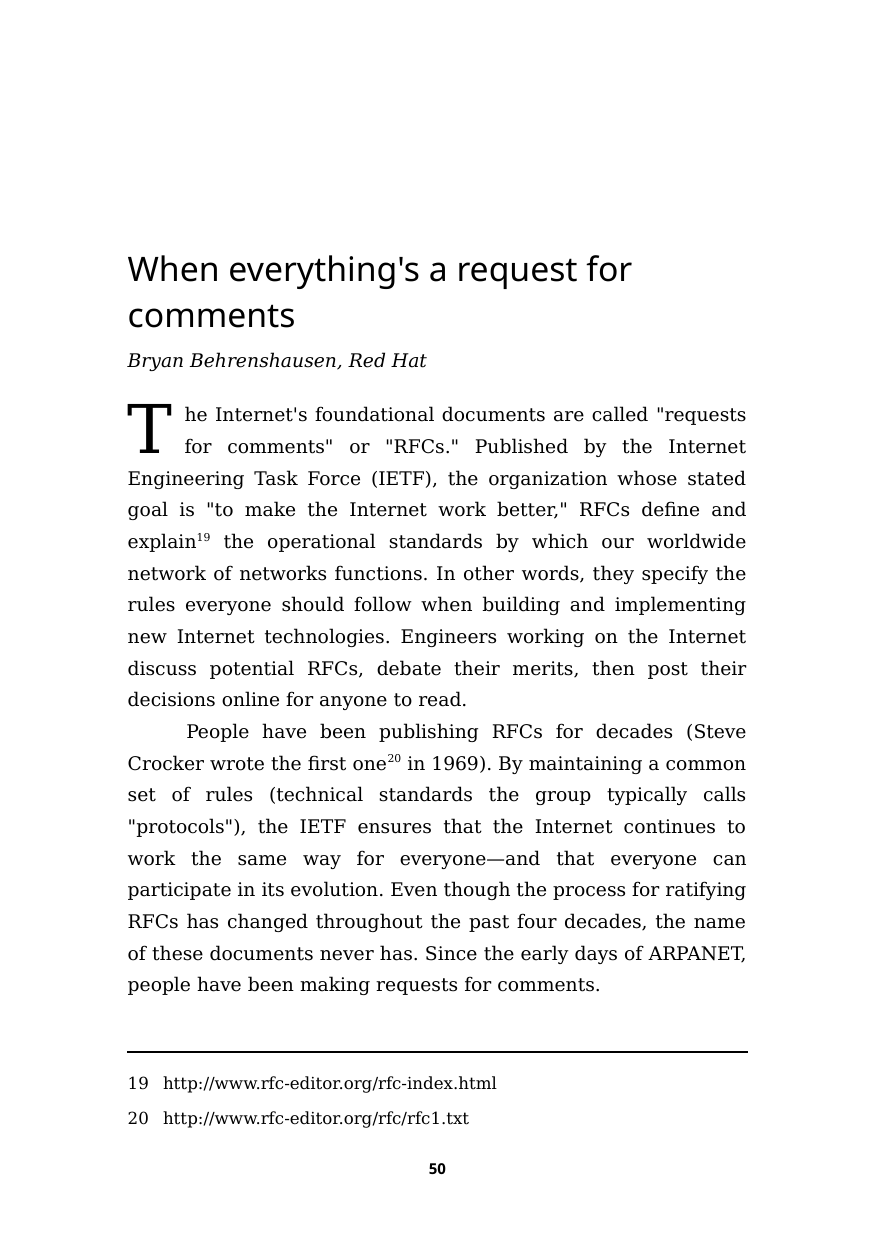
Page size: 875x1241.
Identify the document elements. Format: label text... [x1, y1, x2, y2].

subtitle When everything's a request for comments [127, 246, 747, 338]
text People have been publishing RFCs for decades (Steve Crocker wrote the first one in 1969). By maintaining a common set of rules (technical standards the group typically calls "protocols"), the IETF ensures that the Internet continues to work the same way for everyone—and that everyone can participate in its evolution. Even though the process for ratifying RFCs has changed throughout the past four decades, the name of these documents never has. Since the early days of ARPANET, people have been making requests for comments. [127, 721, 747, 996]
text http://www.rfc-editor.org/rfc/rfc1.txt [127, 1109, 747, 1128]
text http://www.rfc-editor.org/rfc-index.html [127, 1074, 747, 1094]
text Bryan Behrenshausen, Red Hat [127, 350, 747, 372]
text The Internet's foundational documents are called "requests for comments" or "RFCs." Published by the Internet Engineering Task Force (IETF), the organization whose stated goal is "to make the Internet work better," RFCs define and explain the operational standards by which our worldwide network of networks functions. In other words, they specify the rules everyone should follow when building and implementing new Internet technologies. Engineers working on the Internet discuss potential RFCs, debate their merits, then post their decisions online for anyone to read. [127, 404, 747, 711]
